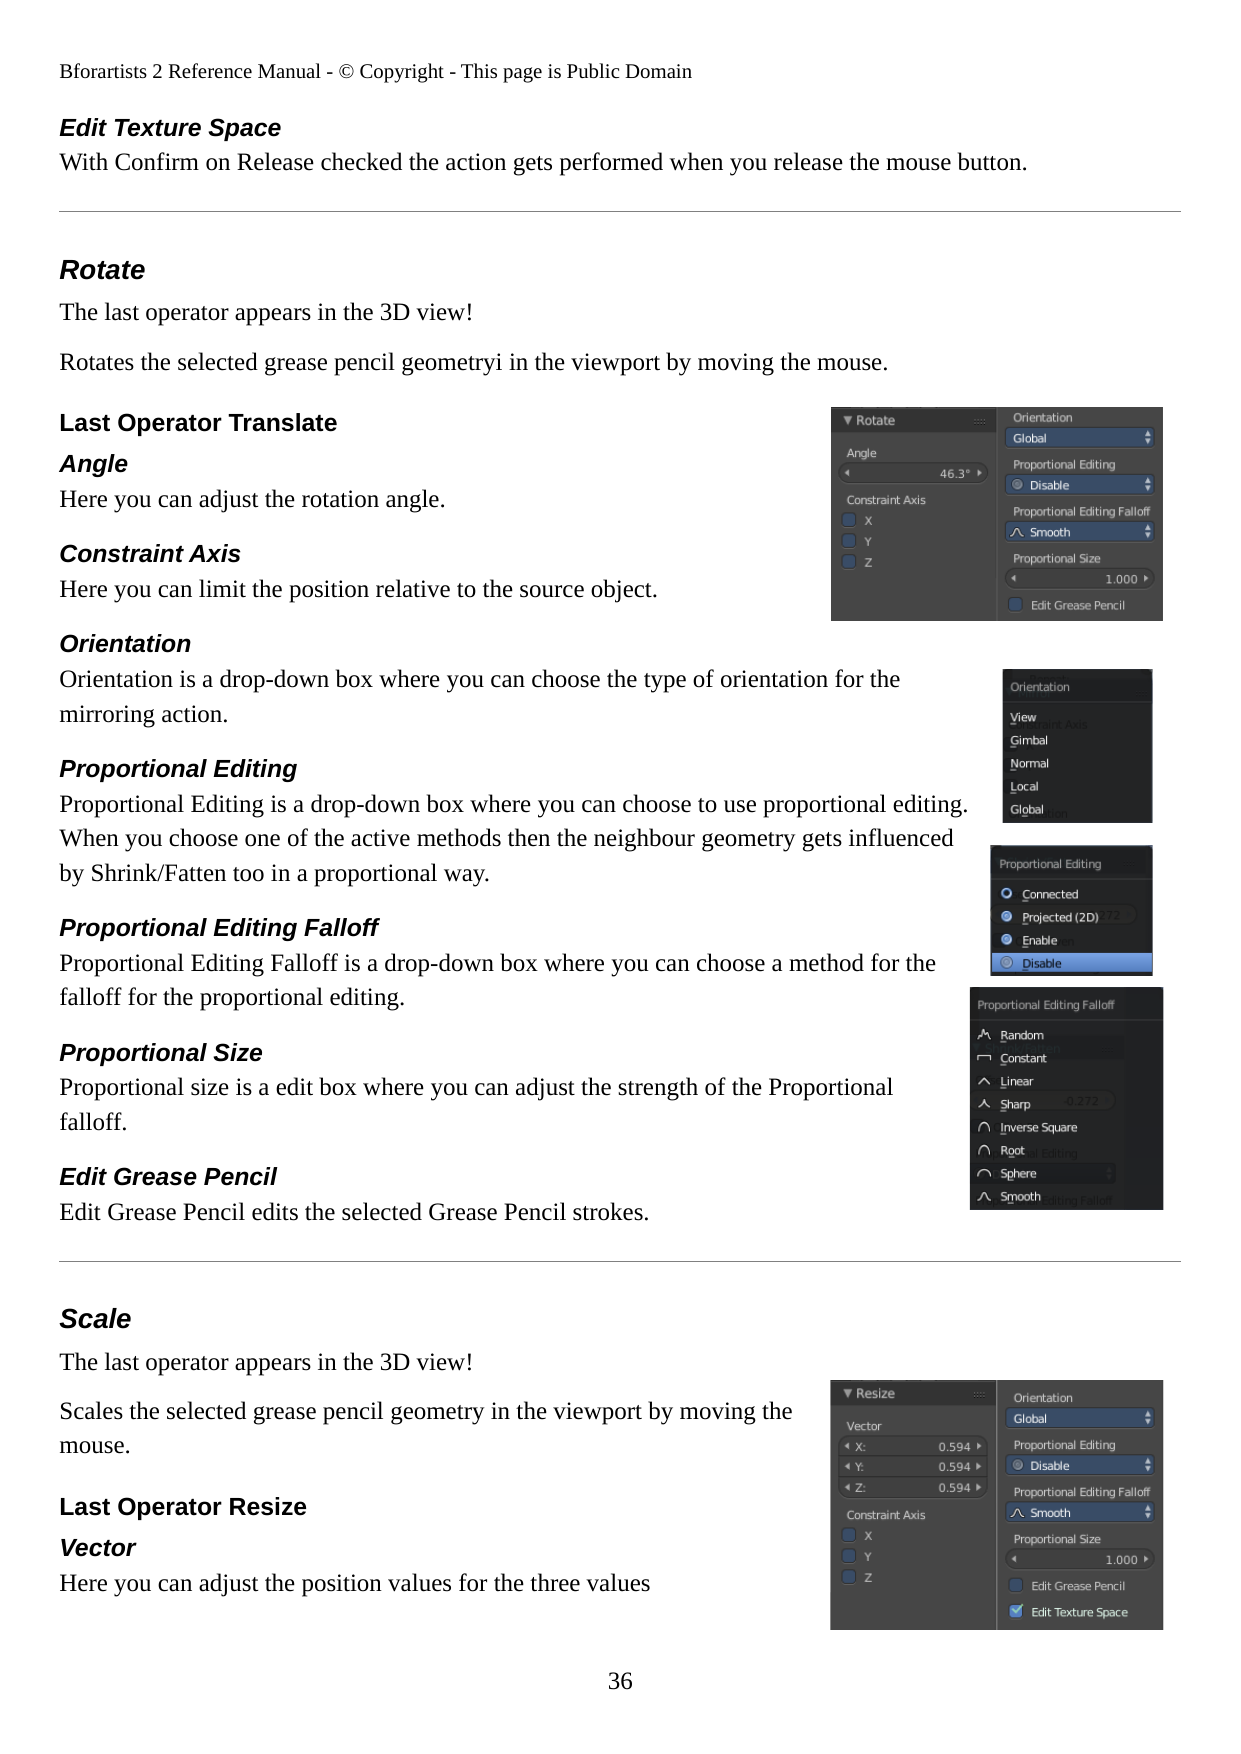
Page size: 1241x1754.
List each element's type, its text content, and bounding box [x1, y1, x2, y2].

text The last operator appears in the 3D view! [59, 1347, 1181, 1376]
picture [969, 987, 1164, 1210]
picture [1002, 669, 1153, 823]
subtitle Vector [59, 1533, 830, 1562]
subtitle [1153, 913, 1181, 942]
subtitle [1164, 1492, 1181, 1521]
subtitle [1164, 408, 1181, 437]
text Rotates the selected grease pencil geometryi in the viewport by moving the mouse. [59, 347, 1181, 375]
text With Confirm on Release checked the action gets performed when you release the mouse button. [59, 147, 1181, 176]
subtitle [1164, 1038, 1181, 1066]
text The last operator appears in the 3D view! [59, 297, 1181, 326]
subtitle Orientation [59, 629, 1181, 658]
subtitle Edit Grease Pencil [59, 1162, 969, 1191]
subtitle [1164, 449, 1181, 478]
subtitle Edit Texture Space [59, 113, 1181, 141]
subtitle [1164, 539, 1181, 568]
subtitle Constraint Axis [59, 539, 831, 568]
text Proportional Editing Falloff is a drop-down box where you can choose a method for the falloff for the proportional editing. [59, 948, 1181, 1011]
text Here you can adjust the position values for the three values [59, 1568, 830, 1597]
text Proportional Editing is a drop-down box where you can choose to use proportional editing. When you choose one of the active methods then the neighbour geometry gets influenced by Shrink/Fatten too in a proportional way. [59, 789, 1181, 886]
subtitle Proportional Editing Falloff [59, 913, 990, 942]
subtitle [1164, 1533, 1181, 1562]
subtitle [1153, 754, 1181, 782]
text Proportional size is a edit box where you can adjust the strength of the Proportional falloff. [59, 1072, 969, 1136]
subtitle Last Operator Translate [59, 408, 831, 437]
subtitle Last Operator Resize [59, 1492, 830, 1521]
subtitle Rotate [59, 253, 1181, 285]
subtitle Proportional Size [59, 1038, 969, 1066]
subtitle [1164, 1162, 1181, 1191]
text Orientation is a drop-down box where you can choose the type of orientation for the mirroring action. [59, 664, 1181, 727]
subtitle Angle [59, 449, 831, 478]
picture [830, 1380, 1164, 1630]
text Here you can adjust the rotation angle. [59, 484, 831, 513]
subtitle Proportional Editing [59, 754, 1002, 782]
text Scales the selected grease pencil geometry in the viewport by moving the mouse. [59, 1396, 830, 1459]
picture [990, 845, 1153, 976]
text Here you can limit the position relative to the source object. [59, 574, 831, 603]
subtitle Scale [59, 1303, 1181, 1334]
picture [831, 407, 1164, 621]
text Edit Grease Pencil edits the selected Grease Pencil strokes. [59, 1197, 1181, 1226]
